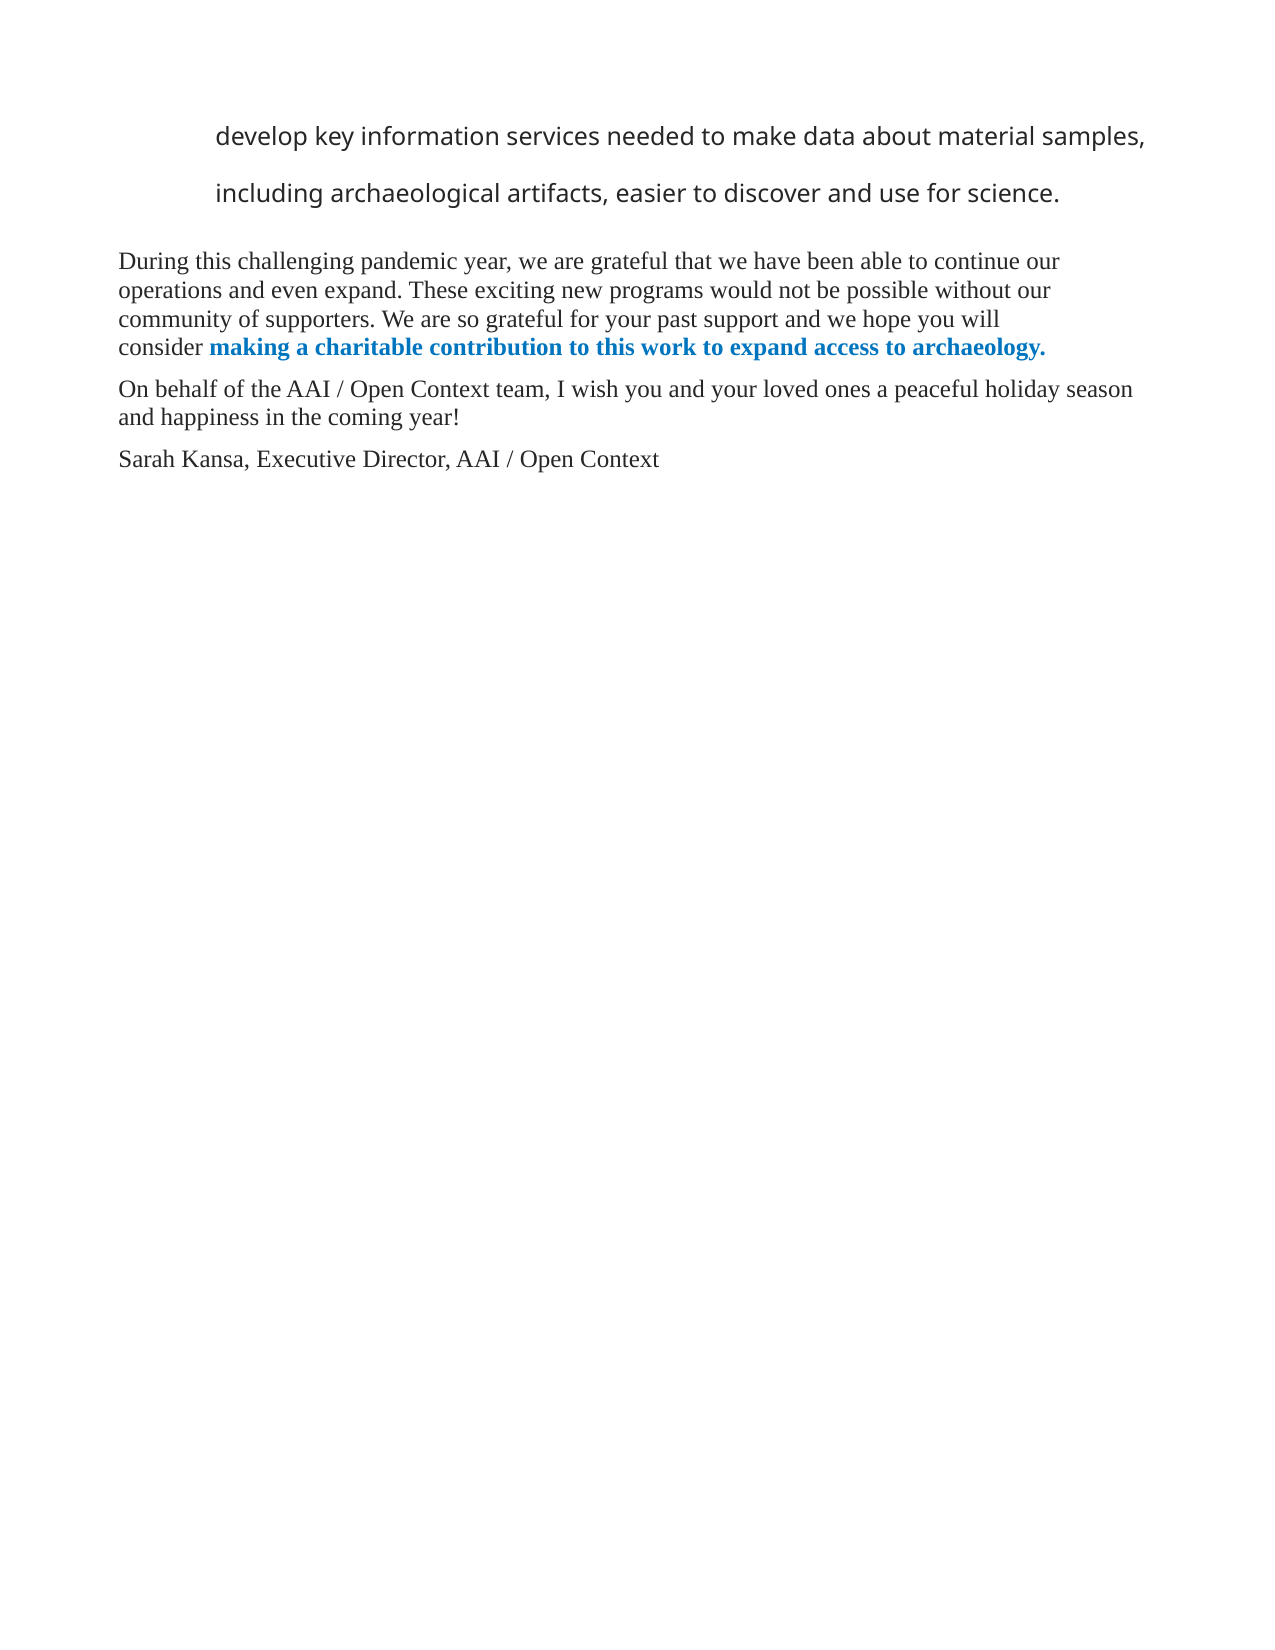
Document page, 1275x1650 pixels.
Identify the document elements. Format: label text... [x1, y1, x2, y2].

list develop key information services needed to make data about material samples, including archaeological artifacts, easier to discover and use for science. [142, 118, 1157, 210]
text During this challenging pandemic year, we are grateful that we have been able to continue our operations and even expand. These exciting new programs would not be possible without our community of supporters. We are so grateful for your past support and we hope you will consider making a charitable contribution to this work to expand access to archaeology. [118, 246, 1157, 361]
text On behalf of the AAI / Open Context team, I wish you and your loved ones a peaceful holiday season and happiness in the coming year! [118, 374, 1157, 431]
text Sarah Kansa, Executive Director, AAI / Open Context [118, 444, 1157, 472]
